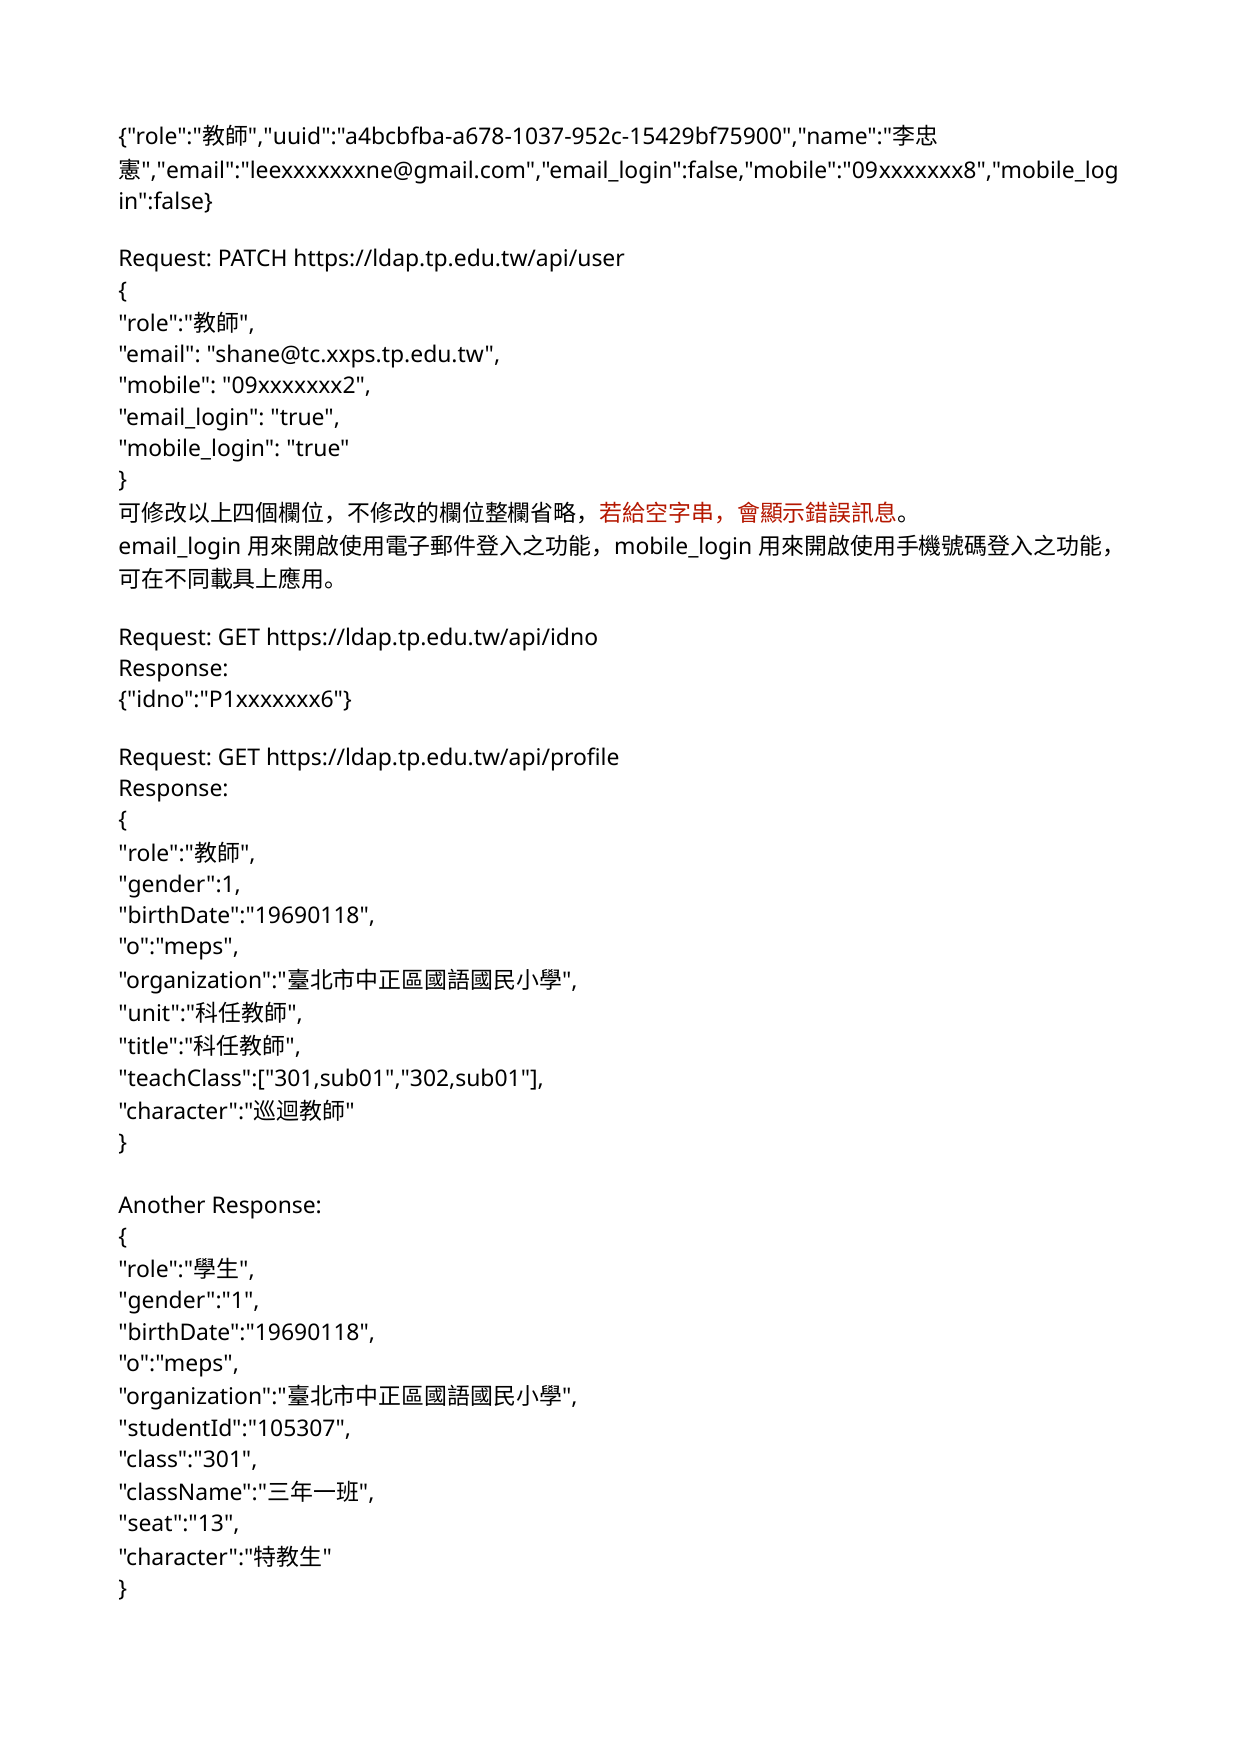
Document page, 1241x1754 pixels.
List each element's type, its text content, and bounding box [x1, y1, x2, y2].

text } [118, 463, 1122, 494]
text Request: GET https://ldap.tp.edu.tw/api/idno [118, 621, 1122, 652]
text { [118, 274, 1122, 305]
text {"role":"教師","uuid":"a4bcbfba-a678-1037-952c-15429bf75900","name":"李忠憲","email":"leexxxxxxxne@gmail.com","email_login":false,"mobile":"09xxxxxxx8","mobile_login":false} [118, 118, 1122, 216]
text { "role":"教師", "gender":1, "birthDate":"19690118", "o":"meps", "organization":"臺北市中正區國語國民小學", "unit":"科任教師", "title":"科任教師", "teachClass":["301,sub01","302,sub01"], "character":"巡迴教師" } [118, 803, 1122, 1157]
text Request: GET https://ldap.tp.edu.tw/api/profile [118, 741, 1122, 772]
text "mobile": "09xxxxxxx2", [118, 369, 1122, 401]
text Response: [118, 652, 1122, 683]
text Another Response: [118, 1189, 1122, 1220]
text "email_login": "true", [118, 401, 1122, 432]
text { "role":"學生", "gender":"1", "birthDate":"19690118", "o":"meps", "organization":"臺北市中正區國語國民小學", "studentId":"105307", "class":"301", "className":"三年一班", "seat":"13", "character":"特教生" } [118, 1220, 1122, 1603]
text "mobile_login": "true" [118, 432, 1122, 463]
text 可修改以上四個欄位，不修改的欄位整欄省略，若給空字串，會顯示錯誤訊息。 [118, 494, 1122, 528]
text Response: [118, 772, 1122, 803]
text "email": "shane@tc.xxps.tp.edu.tw", [118, 338, 1122, 369]
text "role":"教師", [118, 305, 1122, 338]
text email_login 用來開啟使用電子郵件登入之功能，mobile_login 用來開啟使用手機號碼登入之功能，可在不同載具上應用。 [118, 528, 1122, 594]
text {"idno":"P1xxxxxxx6"} [118, 683, 1122, 714]
text Request: PATCH https://ldap.tp.edu.tw/api/user [118, 242, 1122, 274]
